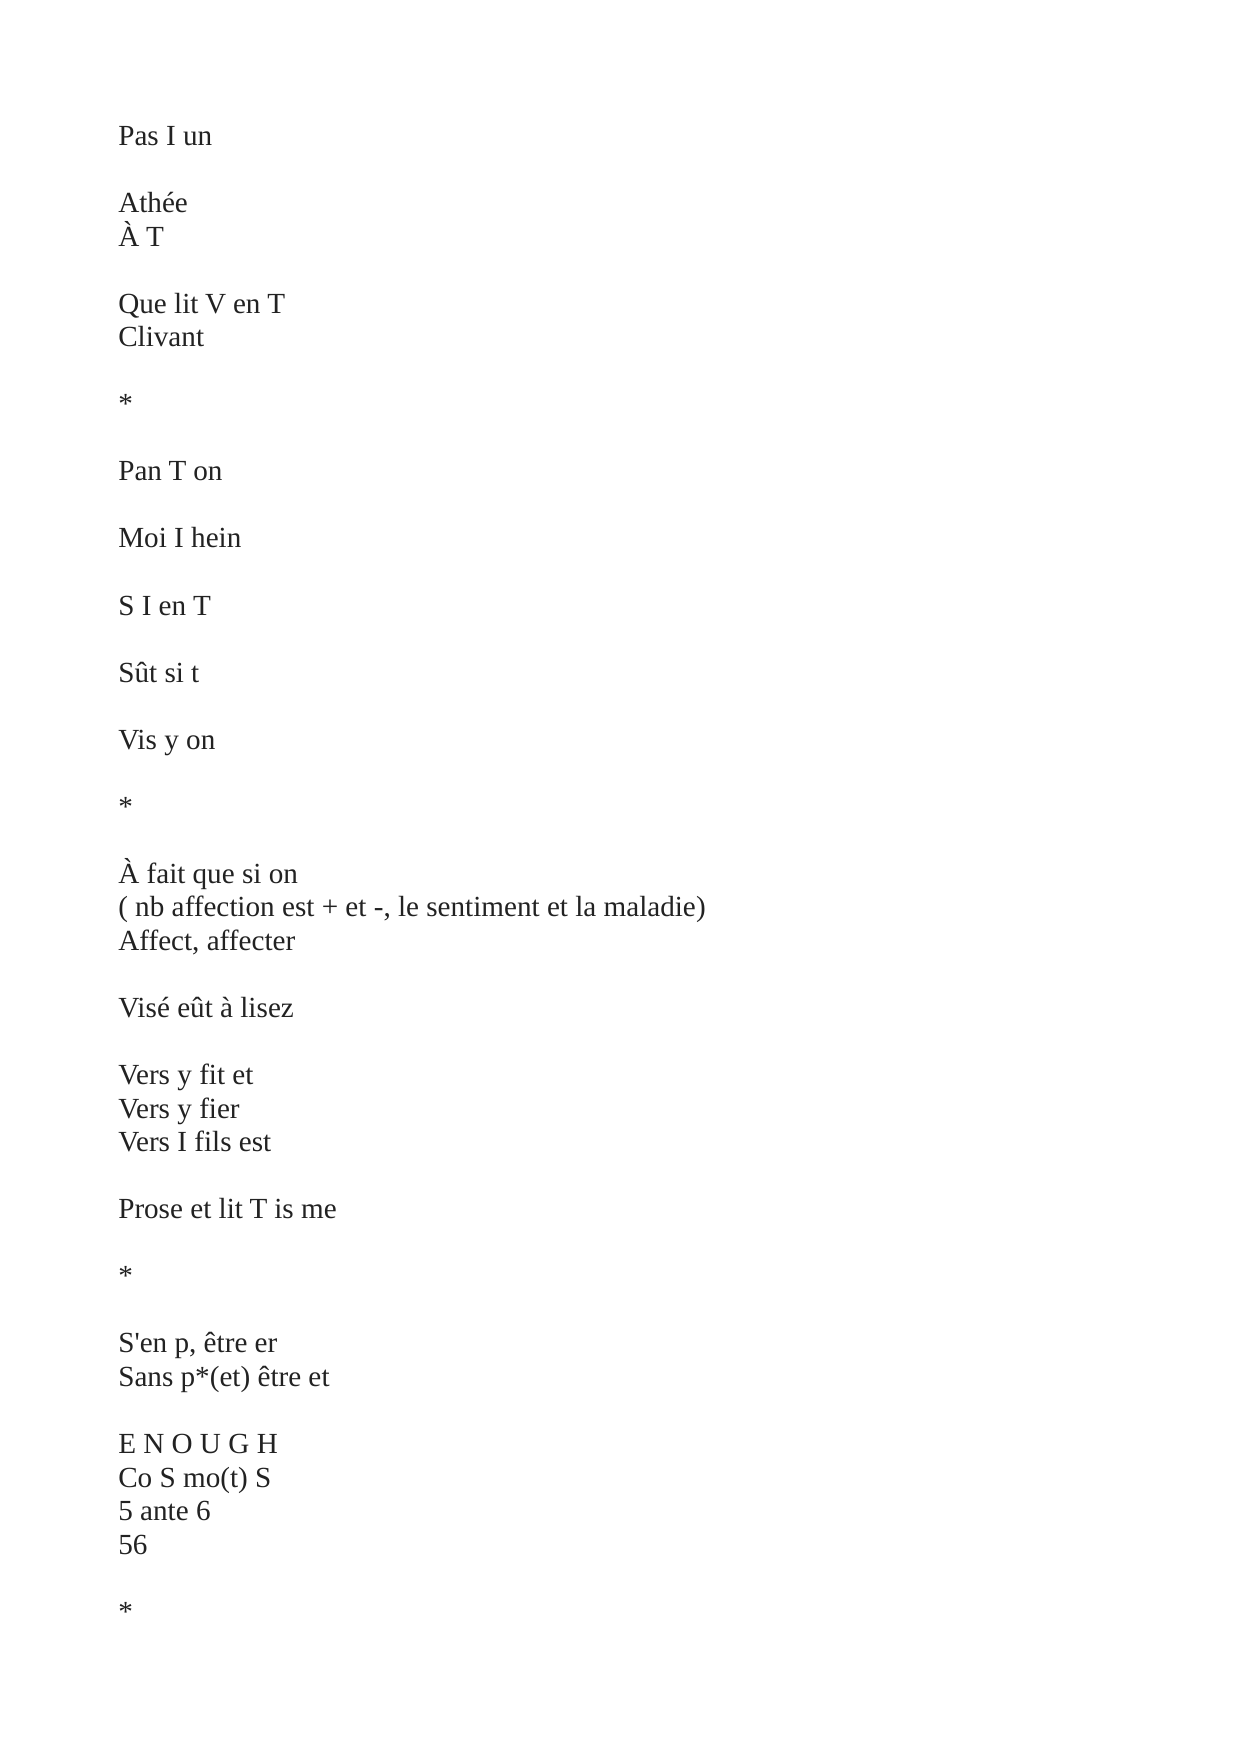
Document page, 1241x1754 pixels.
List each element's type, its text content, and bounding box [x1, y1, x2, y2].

text * [118, 1594, 1122, 1627]
text Affect, affecter [118, 923, 1122, 957]
text S'en p, être er [118, 1326, 1122, 1359]
text Sans p*(et) être et [118, 1359, 1122, 1393]
text S I en T [118, 588, 1122, 621]
text * [118, 789, 1122, 822]
text Vers I fils est [118, 1124, 1122, 1158]
text À T [118, 219, 1122, 252]
text * [118, 386, 1122, 420]
text * [118, 1258, 1122, 1292]
text Vers y fit et [118, 1057, 1122, 1091]
text Moi I hein [118, 521, 1122, 554]
text E N O U G H [118, 1426, 1122, 1460]
text Pas I un [118, 118, 1122, 152]
text Vers y fier [118, 1091, 1122, 1124]
text Athée [118, 185, 1122, 219]
text À fait que si on [118, 856, 1122, 889]
text Pan T on [118, 453, 1122, 487]
text Visé eût à lisez [118, 990, 1122, 1024]
text Vis y on [118, 722, 1122, 755]
text 5 ante 6 [118, 1493, 1122, 1527]
text 56 [118, 1527, 1122, 1560]
text Sût si t [118, 655, 1122, 688]
text ( nb affection est + et -, le sentiment et la maladie) [118, 889, 1122, 923]
text Clivant [118, 319, 1122, 353]
text Que lit V en T [118, 286, 1122, 319]
text Co S mo(t) S [118, 1460, 1122, 1493]
text Prose et lit T is me [118, 1191, 1122, 1225]
